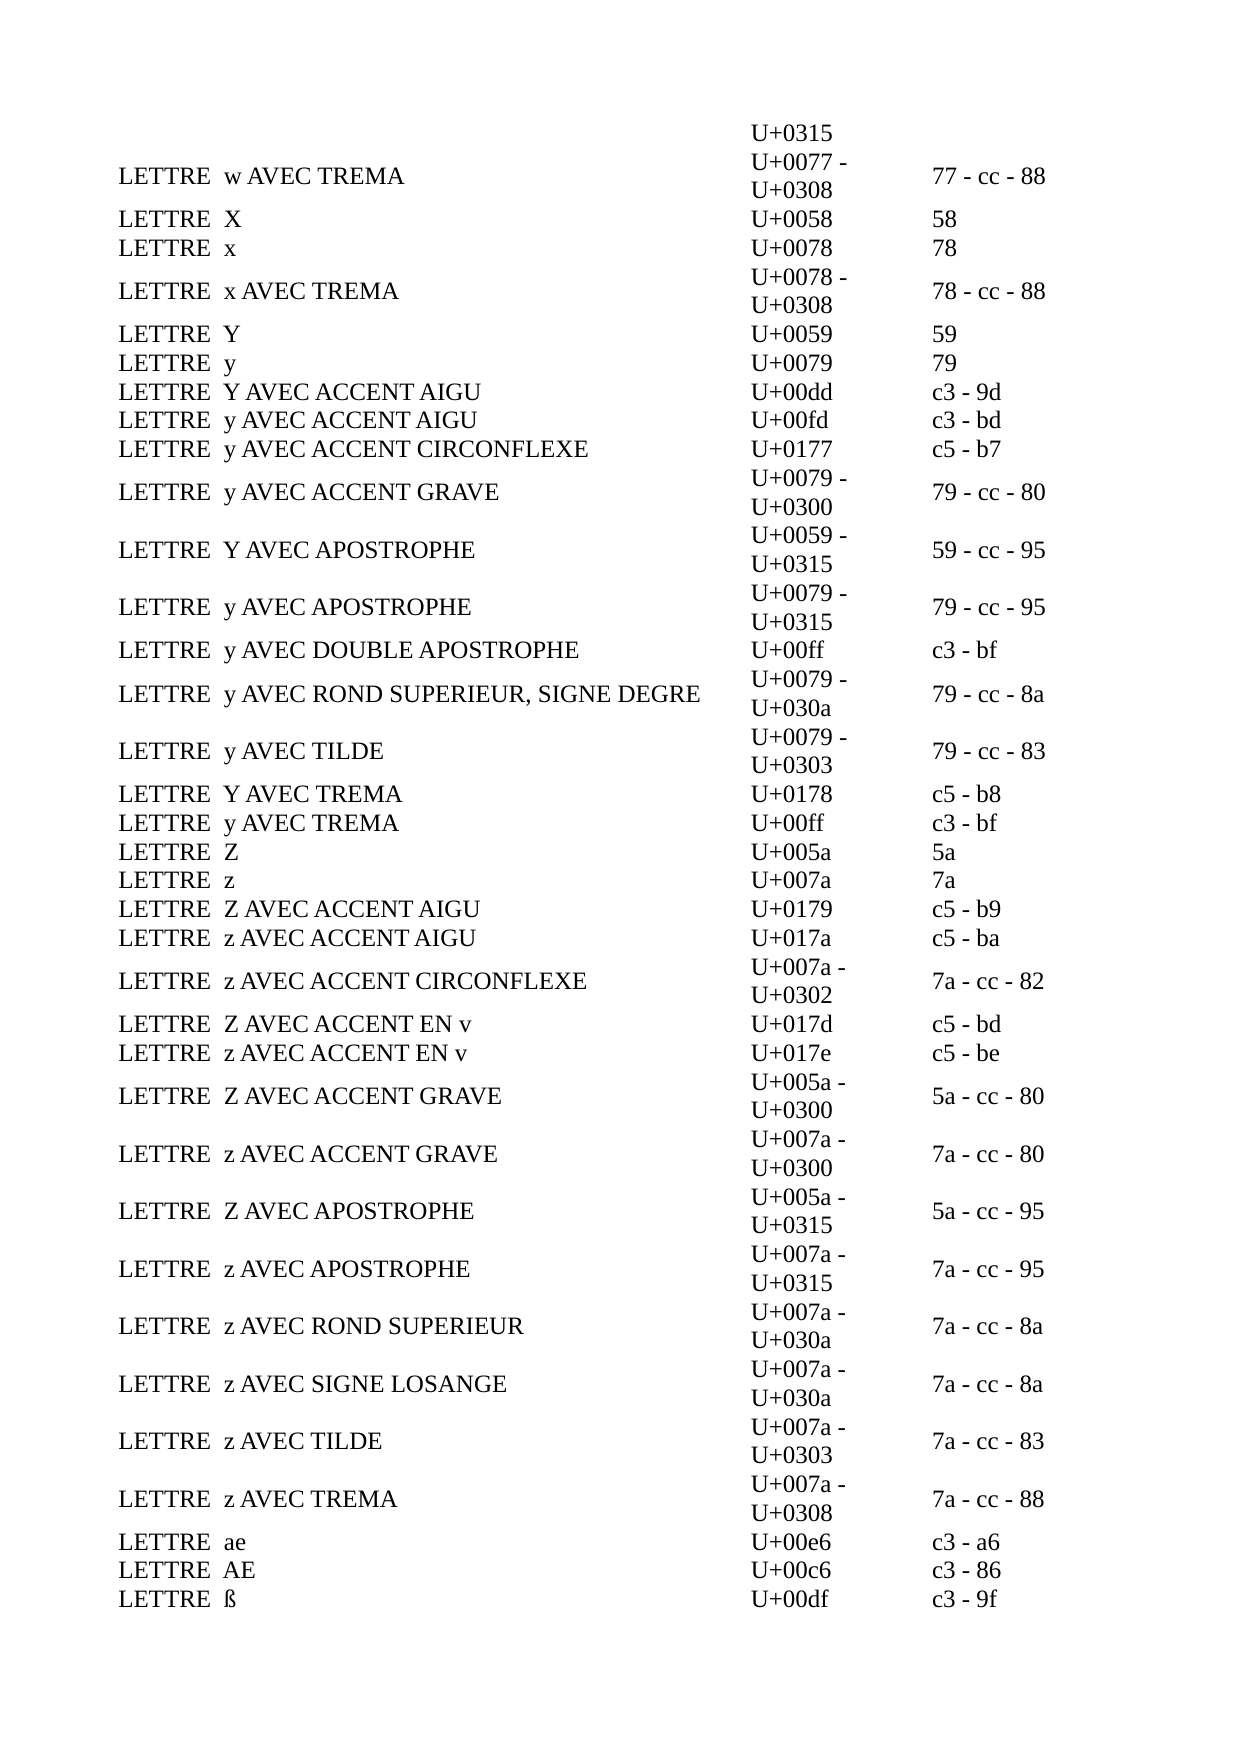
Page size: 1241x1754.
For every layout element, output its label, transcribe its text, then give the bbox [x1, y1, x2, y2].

table_cell 7a [932, 866, 1087, 894]
table_cell LETTRE Y AVEC TREMA [118, 779, 751, 808]
table_cell 7a - cc - 8a [932, 1354, 1087, 1412]
table_cell 7a - cc - 80 [932, 1124, 1087, 1182]
table_cell LETTRE z AVEC TILDE [118, 1412, 751, 1469]
table_cell U+0079 [751, 348, 932, 377]
table_cell c5 - ba [932, 923, 1087, 952]
table_cell LETTRE z AVEC ACCENT CIRCONFLEXE [118, 952, 751, 1009]
table_cell U+007a - U+030a [751, 1354, 932, 1412]
table_cell U+00c6 [751, 1556, 932, 1584]
table_cell LETTRE z AVEC ACCENT GRAVE [118, 1124, 751, 1182]
table_cell LETTRE y AVEC ACCENT AIGU [118, 406, 751, 434]
table_cell 79 - cc - 83 [932, 722, 1087, 779]
table_cell LETTRE AE [118, 1556, 751, 1584]
table_cell U+007a [751, 866, 932, 894]
table_cell 5a - cc - 80 [932, 1067, 1087, 1124]
table_cell LETTRE Y [118, 319, 751, 348]
table_cell LETTRE y [118, 348, 751, 377]
table_cell LETTRE Y AVEC APOSTROPHE [118, 521, 751, 578]
table_cell LETTRE z AVEC ROND SUPERIEUR [118, 1297, 751, 1354]
table_cell LETTRE w AVEC TREMA [118, 147, 751, 204]
table_cell 58 [932, 204, 1087, 233]
table_cell 7a - cc - 8a [932, 1297, 1087, 1354]
table_cell c3 - 9f [932, 1584, 1087, 1613]
table_cell LETTRE X [118, 204, 751, 233]
table_cell LETTRE x [118, 233, 751, 262]
table_cell c3 - bd [932, 406, 1087, 434]
table_cell LETTRE Z [118, 837, 751, 866]
table_cell U+007a - U+0308 [751, 1469, 932, 1527]
table_cell c5 - b9 [932, 894, 1087, 923]
table_cell c5 - be [932, 1038, 1087, 1067]
table_cell U+017e [751, 1038, 932, 1067]
table_cell U+017a [751, 923, 932, 952]
table_cell U+007a - U+0302 [751, 952, 932, 1009]
table_cell 77 - cc - 88 [932, 147, 1087, 204]
table_cell LETTRE Y AVEC ACCENT AIGU [118, 377, 751, 406]
table_cell U+00ff [751, 636, 932, 664]
table_cell LETTRE y AVEC ROND SUPERIEUR, SIGNE DEGRE [118, 664, 751, 722]
table_cell LETTRE Z AVEC APOSTROPHE [118, 1182, 751, 1239]
table_cell 59 - cc - 95 [932, 521, 1087, 578]
table_cell U+007a - U+0315 [751, 1239, 932, 1297]
table_cell U+00dd [751, 377, 932, 406]
table_cell LETTRE z AVEC APOSTROPHE [118, 1239, 751, 1297]
table_cell 79 - cc - 80 [932, 463, 1087, 521]
table_cell U+00fd [751, 406, 932, 434]
table_cell U+007a - U+030a [751, 1297, 932, 1354]
table_cell 5a - cc - 95 [932, 1182, 1087, 1239]
table_cell LETTRE y AVEC ACCENT GRAVE [118, 463, 751, 521]
table_cell U+00e6 [751, 1527, 932, 1556]
table_cell U+00ff [751, 808, 932, 837]
table_cell LETTRE z [118, 866, 751, 894]
table_cell LETTRE ß [118, 1584, 751, 1613]
table_cell c5 - b8 [932, 779, 1087, 808]
table_cell c3 - bf [932, 636, 1087, 664]
table_cell U+0177 [751, 434, 932, 463]
table_cell LETTRE Z AVEC ACCENT AIGU [118, 894, 751, 923]
table_cell U+0059 - U+0315 [751, 521, 932, 578]
table_cell c3 - 9d [932, 377, 1087, 406]
table_cell 79 - cc - 8a [932, 664, 1087, 722]
table_cell 79 - cc - 95 [932, 578, 1087, 636]
table_cell U+017d [751, 1009, 932, 1038]
table_cell LETTRE y AVEC TREMA [118, 808, 751, 837]
table_cell U+0077 - U+0308 [751, 147, 932, 204]
table_cell U+0059 [751, 319, 932, 348]
table_cell U+0078 - U+0308 [751, 262, 932, 319]
table_cell U+005a [751, 837, 932, 866]
table_cell c3 - bf [932, 808, 1087, 837]
table_cell U+005a - U+0315 [751, 1182, 932, 1239]
table_cell LETTRE x AVEC TREMA [118, 262, 751, 319]
table_cell - U+0315 [751, 118, 932, 147]
table_cell 7a - cc - 82 [932, 952, 1087, 1009]
table_cell 59 [932, 319, 1087, 348]
table_cell LETTRE ae [118, 1527, 751, 1556]
table_cell U+0058 [751, 204, 932, 233]
table_cell [932, 118, 1087, 147]
table_cell c5 - bd [932, 1009, 1087, 1038]
table_cell 79 [932, 348, 1087, 377]
table_cell 78 - cc - 88 [932, 262, 1087, 319]
table_cell U+0179 [751, 894, 932, 923]
table_cell 7a - cc - 83 [932, 1412, 1087, 1469]
table_cell LETTRE Z AVEC ACCENT GRAVE [118, 1067, 751, 1124]
table_cell U+005a - U+0300 [751, 1067, 932, 1124]
table_cell U+00df [751, 1584, 932, 1613]
table_cell 78 [932, 233, 1087, 262]
table_cell U+0079 - U+0303 [751, 722, 932, 779]
table_cell 7a - cc - 88 [932, 1469, 1087, 1527]
table_cell U+0078 [751, 233, 932, 262]
table_cell LETTRE z AVEC SIGNE LOSANGE [118, 1354, 751, 1412]
table_cell LETTRE y AVEC ACCENT CIRCONFLEXE [118, 434, 751, 463]
table_cell LETTRE z AVEC ACCENT AIGU [118, 923, 751, 952]
table_cell LETTRE z AVEC TREMA [118, 1469, 751, 1527]
table_cell c5 - b7 [932, 434, 1087, 463]
table_cell U+0079 - U+030a [751, 664, 932, 722]
table_cell 5a [932, 837, 1087, 866]
table_cell LETTRE z AVEC ACCENT EN v [118, 1038, 751, 1067]
table_cell [118, 118, 751, 147]
table_cell c3 - a6 [932, 1527, 1087, 1556]
table_cell U+0178 [751, 779, 932, 808]
table_cell LETTRE y AVEC DOUBLE APOSTROPHE [118, 636, 751, 664]
table_cell LETTRE y AVEC APOSTROPHE [118, 578, 751, 636]
table_cell U+0079 - U+0300 [751, 463, 932, 521]
table_cell U+007a - U+0300 [751, 1124, 932, 1182]
table_cell U+0079 - U+0315 [751, 578, 932, 636]
table_cell U+007a - U+0303 [751, 1412, 932, 1469]
table_cell 7a - cc - 95 [932, 1239, 1087, 1297]
table_cell LETTRE y AVEC TILDE [118, 722, 751, 779]
table_cell c3 - 86 [932, 1556, 1087, 1584]
table_cell LETTRE Z AVEC ACCENT EN v [118, 1009, 751, 1038]
